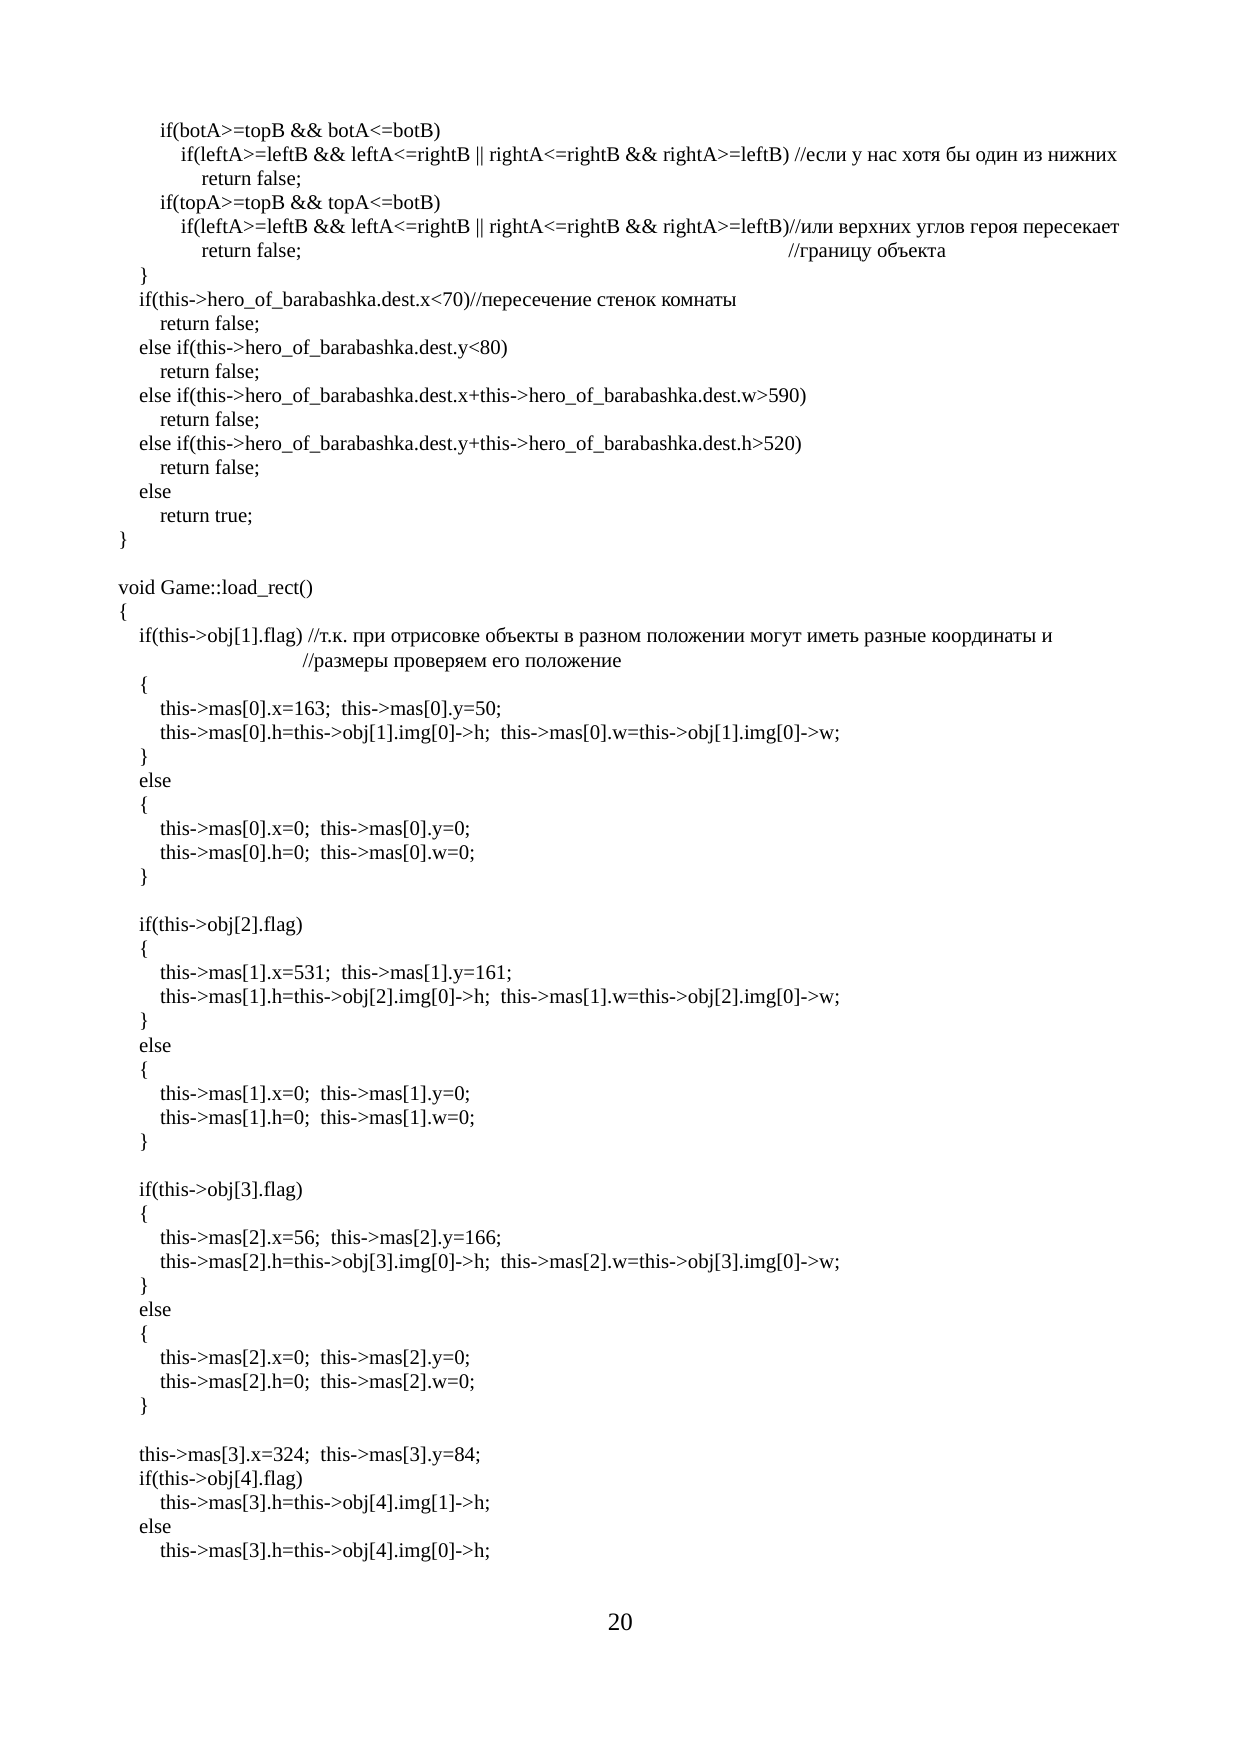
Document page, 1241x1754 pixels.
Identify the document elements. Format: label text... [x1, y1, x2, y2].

text { [118, 1057, 1122, 1081]
text void Game::load_rect() [118, 575, 1122, 599]
text if(this->obj[2].flag) [118, 912, 1122, 936]
text return false; [118, 311, 1122, 335]
text else [118, 1297, 1122, 1321]
text return false; [118, 455, 1122, 479]
text { [118, 672, 1122, 696]
text this->mas[1].x=531; this->mas[1].y=161; [118, 960, 1122, 984]
text this->mas[1].x=0; this->mas[1].y=0; [118, 1081, 1122, 1105]
text return true; [118, 503, 1122, 527]
text this->mas[0].h=0; this->mas[0].w=0; [118, 840, 1122, 864]
text if(this->hero_of_barabashka.dest.x<70)//пересечение стенок комнаты [118, 287, 1122, 311]
text return false; //границу объекта [118, 238, 1122, 262]
text { [118, 936, 1122, 960]
text else [118, 768, 1122, 792]
text else [118, 479, 1122, 503]
text this->mas[0].x=0; this->mas[0].y=0; [118, 816, 1122, 840]
text } [118, 1008, 1122, 1032]
text this->mas[2].h=0; this->mas[2].w=0; [118, 1369, 1122, 1393]
text this->mas[3].h=this->obj[4].img[0]->h; [118, 1538, 1122, 1562]
text else if(this->hero_of_barabashka.dest.x+this->hero_of_barabashka.dest.w>590) [118, 383, 1122, 407]
text else [118, 1514, 1122, 1538]
text { [118, 1201, 1122, 1225]
text this->mas[0].x=163; this->mas[0].y=50; [118, 696, 1122, 720]
text } [118, 744, 1122, 768]
text this->mas[1].h=0; this->mas[1].w=0; [118, 1105, 1122, 1129]
text } [118, 527, 1122, 551]
text else [118, 1032, 1122, 1057]
text else if(this->hero_of_barabashka.dest.y<80) [118, 335, 1122, 359]
text } [118, 1393, 1122, 1417]
text if(botA>=topB && botA<=botB) [118, 118, 1122, 142]
text if(leftA>=leftB && leftA<=rightB || rightA<=rightB && rightA>=leftB) //если у нас хотя бы один из нижних [118, 142, 1122, 166]
text else if(this->hero_of_barabashka.dest.y+this->hero_of_barabashka.dest.h>520) [118, 431, 1122, 455]
text if(this->obj[1].flag) //т.к. при отрисовке объекты в разном положении могут иметь разные координаты и //размеры проверяем его положение [118, 623, 1122, 672]
text { [118, 599, 1122, 623]
text this->mas[2].x=0; this->mas[2].y=0; [118, 1345, 1122, 1369]
text this->mas[1].h=this->obj[2].img[0]->h; this->mas[1].w=this->obj[2].img[0]->w; [118, 984, 1122, 1008]
text return false; [118, 359, 1122, 383]
text { [118, 1321, 1122, 1345]
text if(this->obj[4].flag) [118, 1466, 1122, 1490]
text return false; [118, 166, 1122, 190]
text if(topA>=topB && topA<=botB) [118, 190, 1122, 214]
text this->mas[2].x=56; this->mas[2].y=166; [118, 1225, 1122, 1249]
text } [118, 1129, 1122, 1153]
text this->mas[3].x=324; this->mas[3].y=84; [118, 1442, 1122, 1466]
text this->mas[2].h=this->obj[3].img[0]->h; this->mas[2].w=this->obj[3].img[0]->w; [118, 1249, 1122, 1273]
text } [118, 1273, 1122, 1297]
text this->mas[3].h=this->obj[4].img[1]->h; [118, 1490, 1122, 1514]
text } [118, 262, 1122, 287]
text if(this->obj[3].flag) [118, 1177, 1122, 1201]
text if(leftA>=leftB && leftA<=rightB || rightA<=rightB && rightA>=leftB)//или верхних углов героя пересекает [118, 214, 1122, 238]
text { [118, 792, 1122, 816]
text } [118, 864, 1122, 888]
text return false; [118, 407, 1122, 431]
text this->mas[0].h=this->obj[1].img[0]->h; this->mas[0].w=this->obj[1].img[0]->w; [118, 720, 1122, 744]
